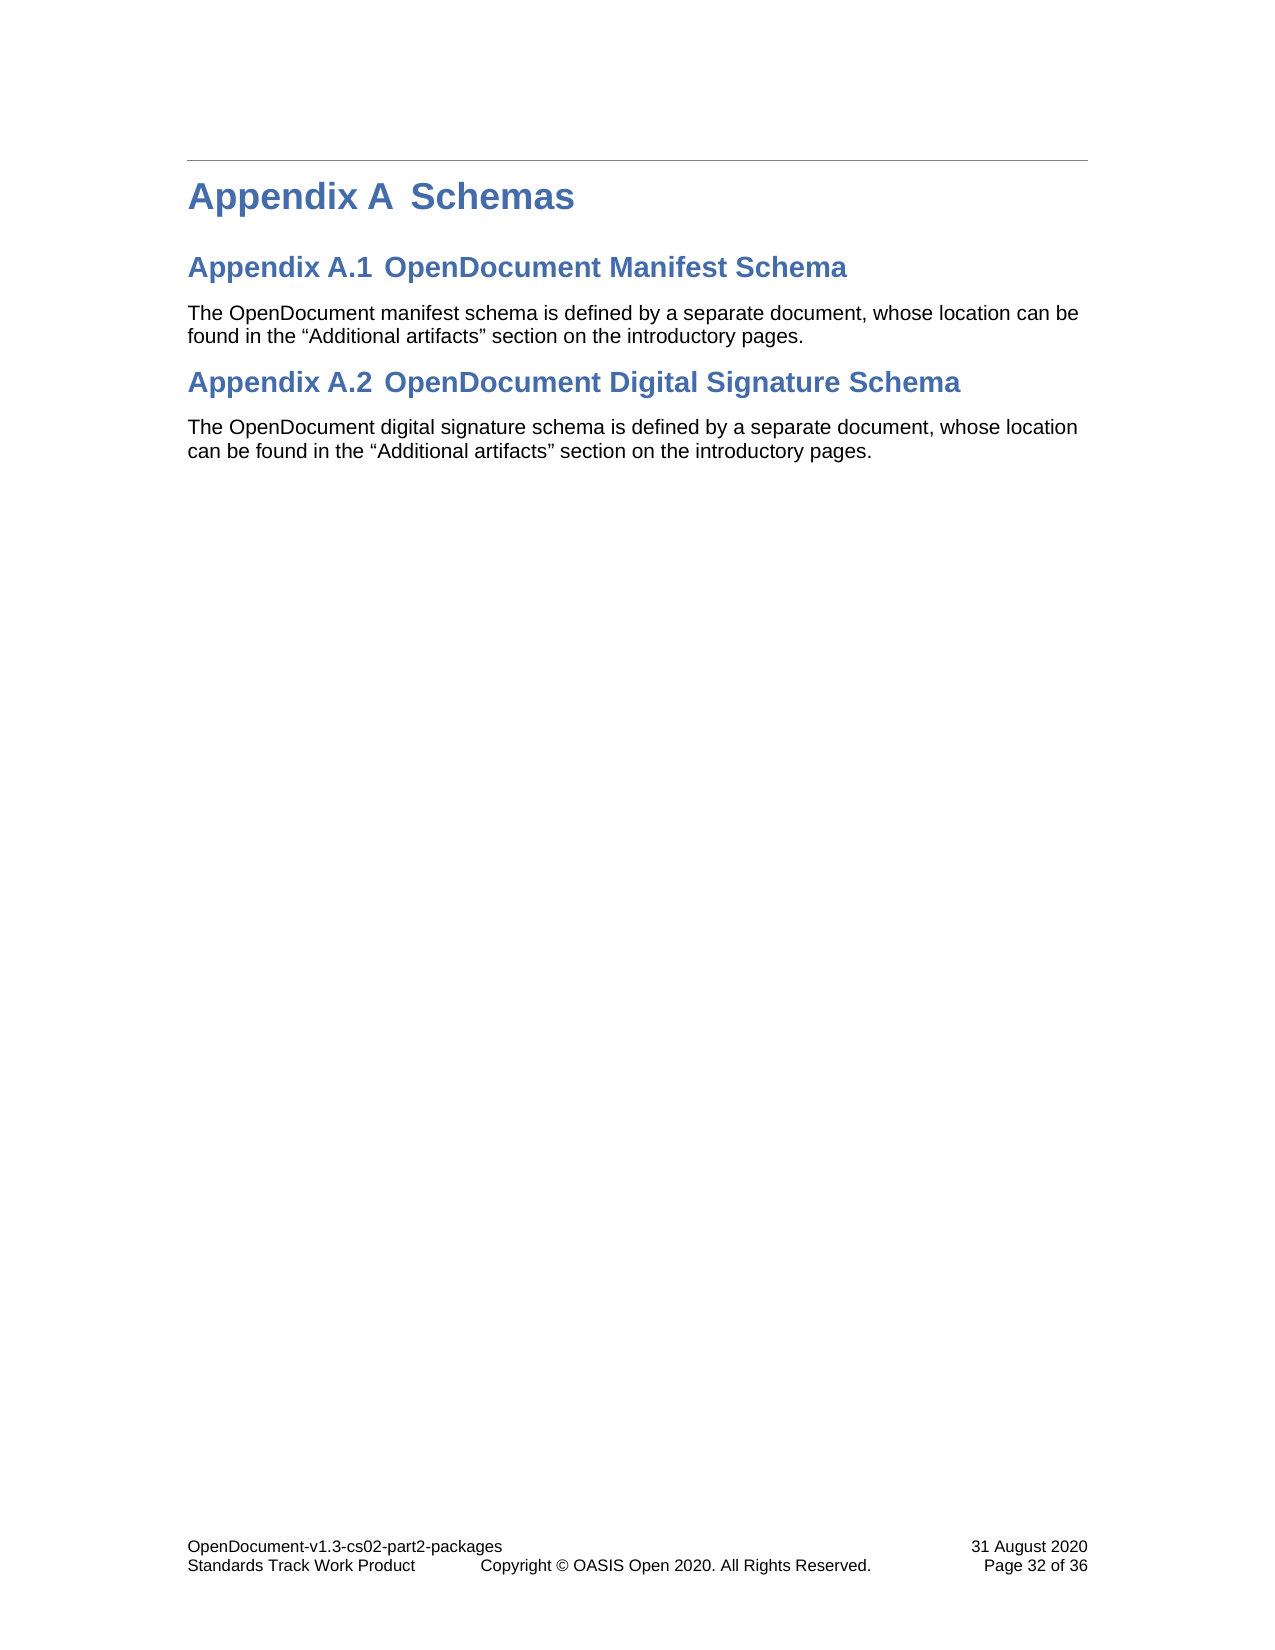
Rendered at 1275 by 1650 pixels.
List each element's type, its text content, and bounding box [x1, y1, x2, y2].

subtitle Schemas [187, 161, 1088, 217]
subtitle OpenDocument Digital Signature Schema [187, 352, 1088, 398]
text The OpenDocument manifest schema is defined by a separate document, whose location can be found in the “Additional artifacts” section on the introductory pages. [187, 300, 1088, 348]
text The OpenDocument digital signature schema is defined by a separate document, whose location can be found in the “Additional artifacts” section on the introductory pages. [187, 415, 1088, 463]
subtitle OpenDocument Manifest Schema [187, 238, 1088, 284]
